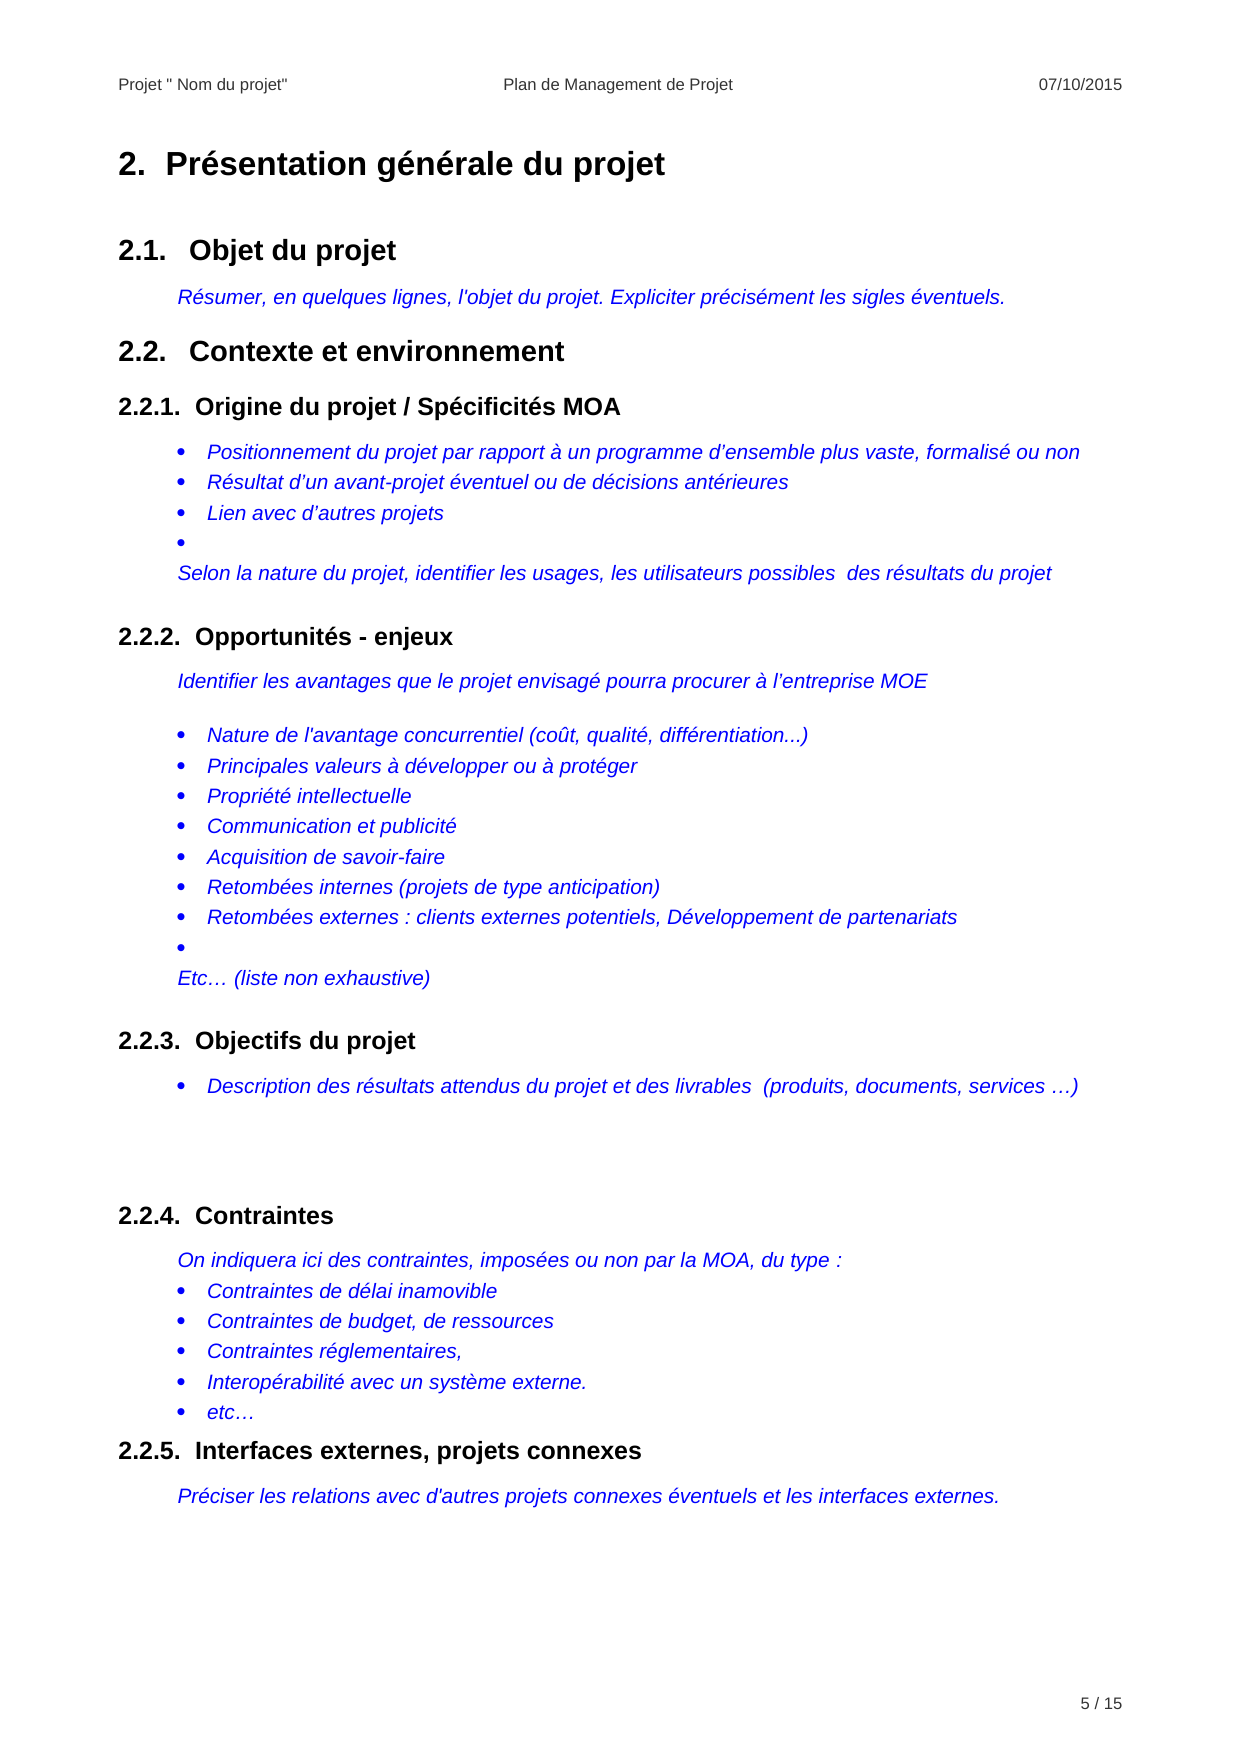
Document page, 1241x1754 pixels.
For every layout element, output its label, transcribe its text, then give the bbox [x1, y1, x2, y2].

list Interopérabilité avec un système externe. [177, 1369, 1122, 1393]
list Retombées internes (projets de type anticipation) [177, 875, 1122, 899]
list Propriété intellectuelle [177, 784, 1122, 808]
subtitle Contexte et environnement [118, 334, 1122, 367]
text Etc… (liste non exhaustive) [177, 966, 1122, 1014]
text Identifier les avantages que le projet envisagé pourra procurer à l’entreprise MOE [177, 669, 1122, 717]
list Principales valeurs à développer ou à protéger [177, 753, 1122, 778]
subtitle Opportunités - enjeux [118, 622, 1122, 650]
subtitle Présentation générale du projet [118, 144, 1122, 183]
subtitle Interfaces externes, projets connexes [118, 1436, 1122, 1465]
list Contraintes de délai inamovible [177, 1278, 1122, 1303]
list Contraintes réglementaires, [177, 1339, 1122, 1363]
subtitle Objet du projet [118, 233, 1122, 266]
text Selon la nature du projet, identifier les usages, les utilisateurs possibles des résultats du projet [177, 561, 1122, 585]
list Description des résultats attendus du projet et des livrables (produits, documents, services …) [177, 1074, 1122, 1098]
list Communication et publicité [177, 814, 1122, 838]
text Résumer, en quelques lignes, l'objet du projet. Expliciter précisément les sigles éventuels. [177, 285, 1122, 309]
list Positionnement du projet par rapport à un programme d’ensemble plus vaste, formalisé ou non [177, 440, 1122, 464]
list Acquisition de savoir-faire [177, 844, 1122, 868]
list Contraintes de budget, de ressources [177, 1309, 1122, 1333]
subtitle Objectifs du projet [118, 1026, 1122, 1055]
list etc… [177, 1400, 1122, 1424]
list Résultat d’un avant-projet éventuel ou de décisions antérieures [177, 470, 1122, 494]
subtitle Contraintes [118, 1201, 1122, 1229]
text On indiquera ici des contraintes, imposées ou non par la MOA, du type : [177, 1248, 1122, 1272]
list Nature de l'avantage concurrentiel (coût, qualité, différentiation...) [177, 723, 1122, 747]
text Préciser les relations avec d'autres projets connexes éventuels et les interfaces externes. [177, 1484, 1122, 1508]
list Lien avec d’autres projets [177, 501, 1122, 524]
list Retombées externes : clients externes potentiels, Développement de partenariats [177, 905, 1122, 929]
subtitle Origine du projet / Spécificités MOA [118, 392, 1122, 421]
